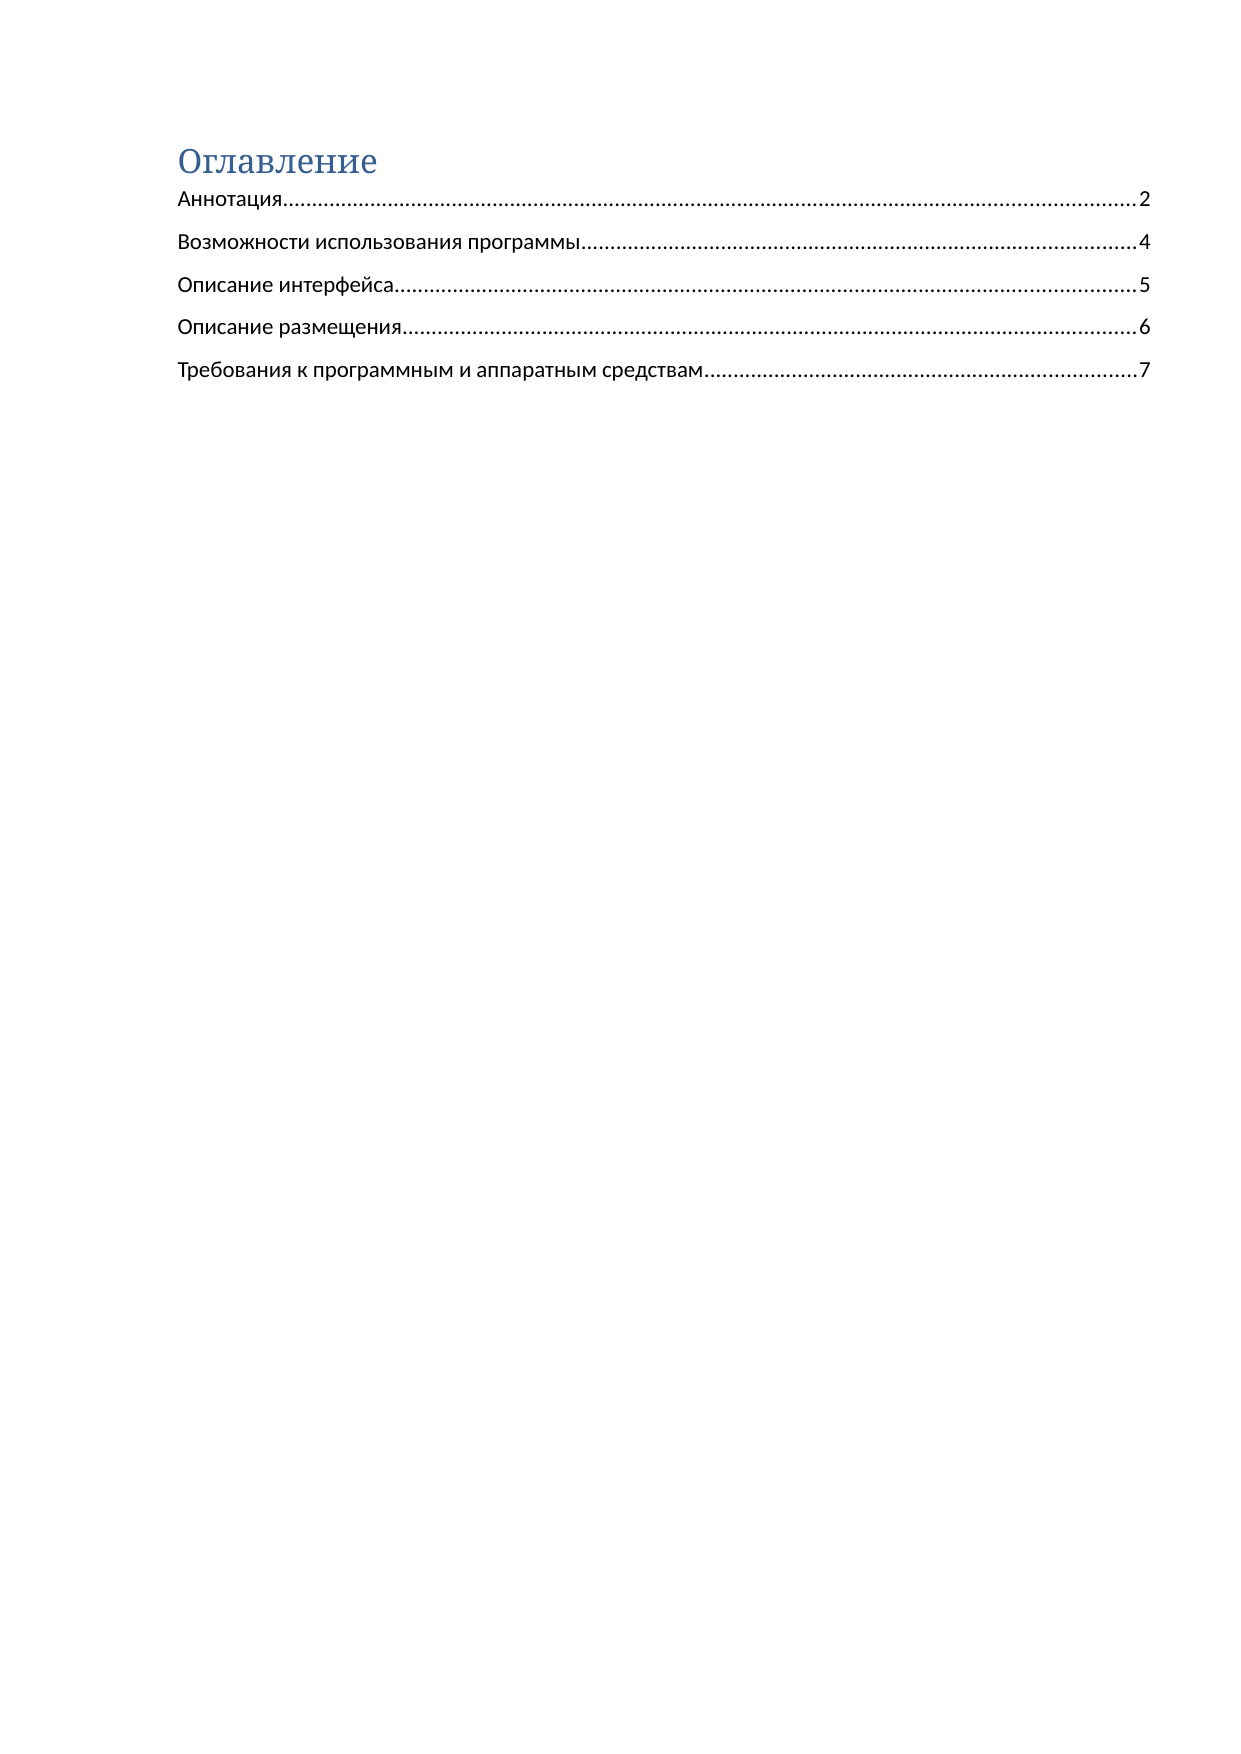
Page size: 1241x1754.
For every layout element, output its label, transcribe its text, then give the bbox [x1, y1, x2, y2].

text Требования к программным и аппаратным средствам 7 [177, 355, 1152, 383]
text Описание размещения 6 [177, 312, 1152, 340]
text Описание интерфейса 5 [177, 270, 1152, 298]
text Возможности использования программы 4 [177, 227, 1152, 255]
subtitle Оглавление [177, 143, 1152, 181]
text Аннотация 2 [177, 184, 1152, 212]
